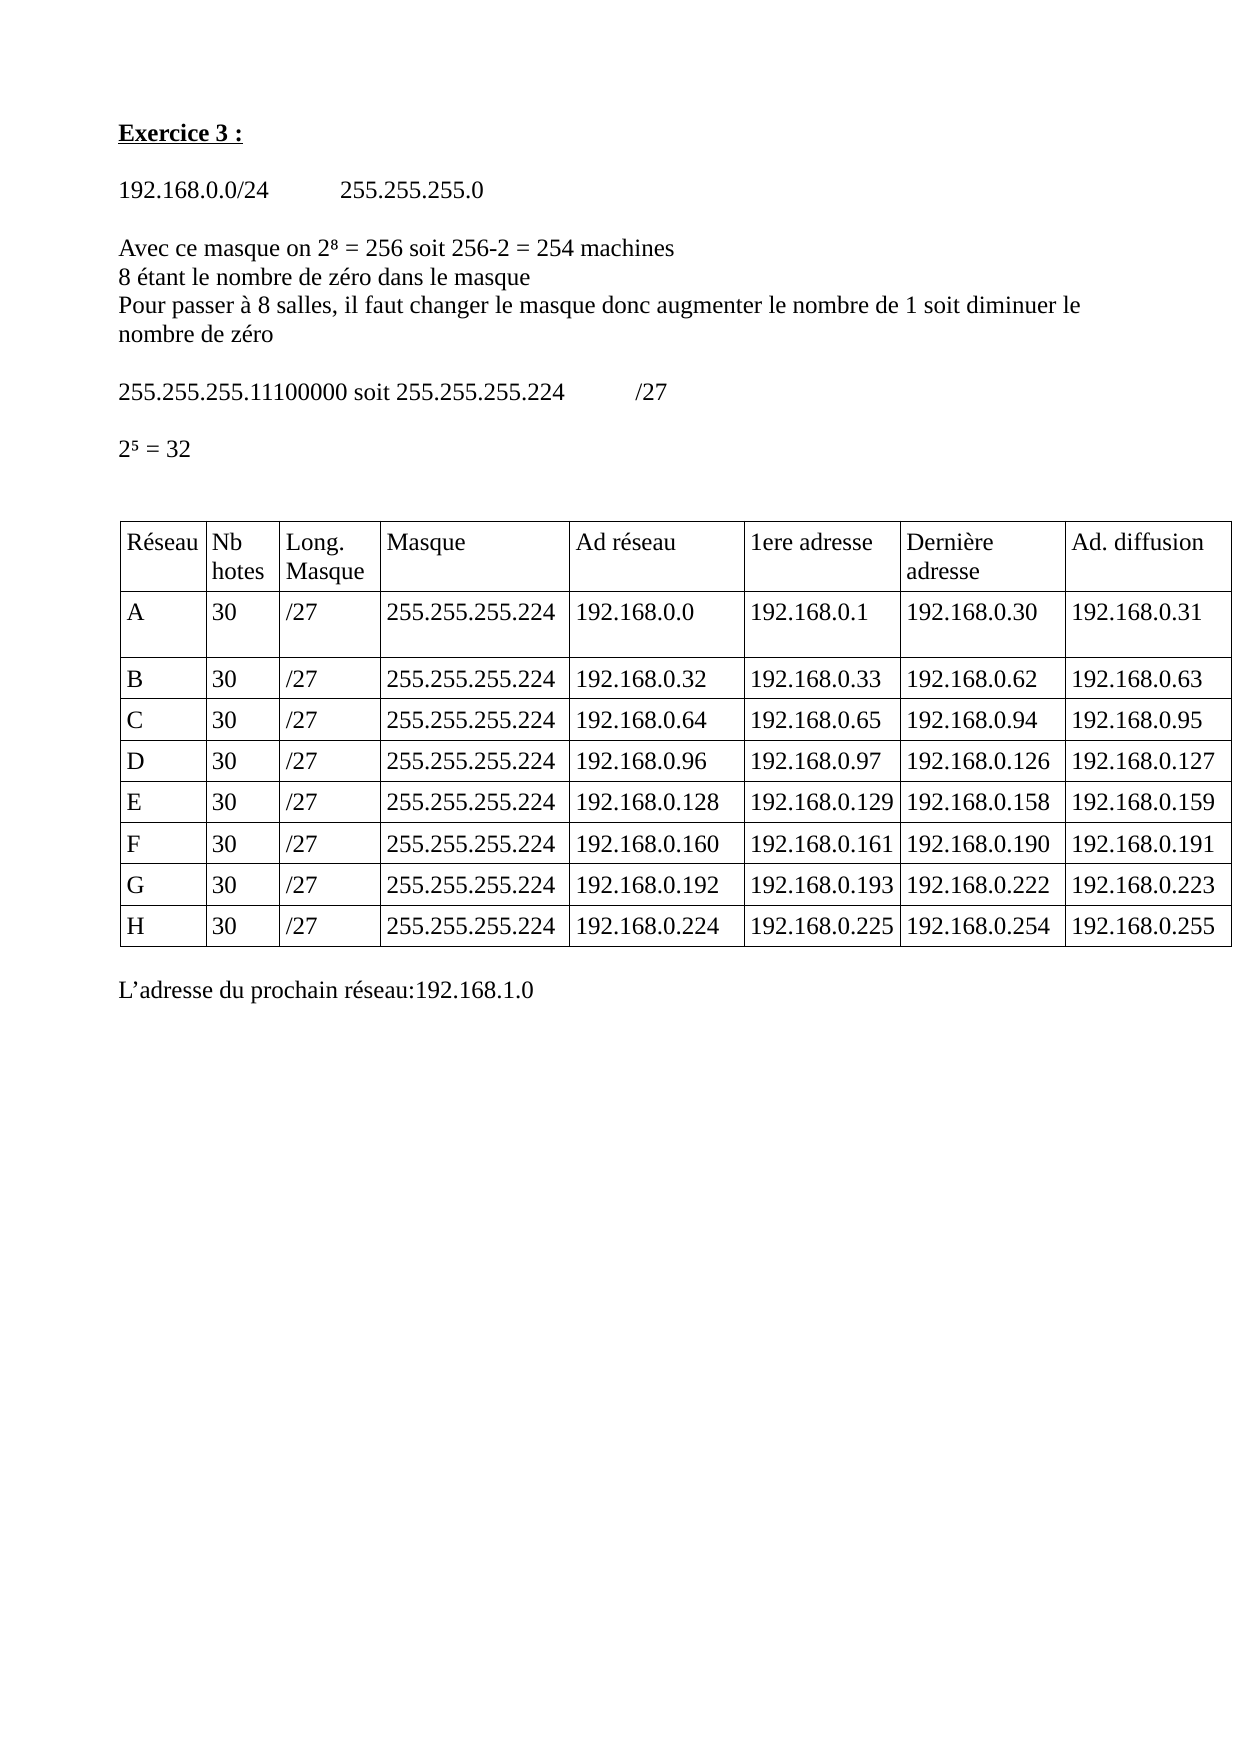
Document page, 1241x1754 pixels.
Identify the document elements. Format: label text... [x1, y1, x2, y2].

table_cell 192.168.0.191 [1066, 823, 1231, 863]
table_cell 192.168.0.32 [570, 658, 744, 698]
table_header Dernière adresse [901, 522, 1065, 591]
table_cell 192.168.0.190 [901, 823, 1065, 863]
table_header Réseau [121, 522, 206, 591]
table_header Ad réseau [570, 522, 744, 591]
table_cell 192.168.0.126 [901, 741, 1065, 781]
table_header Long. Masque [280, 522, 380, 591]
text Exercice 3 : [118, 118, 1122, 147]
table_cell 192.168.0.0 [570, 592, 744, 657]
table_cell 192.168.0.31 [1066, 592, 1231, 657]
table_cell 192.168.0.64 [570, 699, 744, 739]
table_cell 192.168.0.65 [745, 699, 900, 739]
table_cell 192.168.0.63 [1066, 658, 1231, 698]
table_cell /27 [280, 699, 380, 739]
table_cell 192.168.0.225 [745, 906, 900, 946]
table_header Masque [381, 522, 569, 591]
table_cell 30 [207, 699, 279, 739]
table_header Nb hotes [207, 522, 279, 591]
table_cell 30 [207, 823, 279, 863]
table_cell 255.255.255.224 [381, 782, 569, 822]
table_cell 192.168.0.224 [570, 906, 744, 946]
table_cell /27 [280, 782, 380, 822]
table_cell /27 [280, 864, 380, 904]
table_cell 255.255.255.224 [381, 741, 569, 781]
table_cell /27 [280, 906, 380, 946]
table_cell /27 [280, 741, 380, 781]
table_cell 255.255.255.224 [381, 699, 569, 739]
table_cell 192.168.0.62 [901, 658, 1065, 698]
table_header Ad. diffusion [1066, 522, 1231, 591]
table_cell 30 [207, 906, 279, 946]
table_cell B [121, 658, 206, 698]
table_cell 30 [207, 592, 279, 657]
table_cell F [121, 823, 206, 863]
text 2⁵ = 32 [118, 434, 1122, 463]
table_cell 192.168.0.160 [570, 823, 744, 863]
table_cell 192.168.0.95 [1066, 699, 1231, 739]
table_cell 192.168.0.1 [745, 592, 900, 657]
table_cell 30 [207, 864, 279, 904]
table_cell 30 [207, 658, 279, 698]
table_cell 192.168.0.30 [901, 592, 1065, 657]
table_cell 192.168.0.128 [570, 782, 744, 822]
table_cell 192.168.0.158 [901, 782, 1065, 822]
table_cell 192.168.0.193 [745, 864, 900, 904]
table_cell 192.168.0.94 [901, 699, 1065, 739]
table_cell /27 [280, 823, 380, 863]
text 192.168.0.0/24 255.255.255.0 [118, 176, 1122, 204]
table_cell 255.255.255.224 [381, 864, 569, 904]
table_cell 192.168.0.97 [745, 741, 900, 781]
table_cell /27 [280, 658, 380, 698]
table_cell 192.168.0.161 [745, 823, 900, 863]
text L’adresse du prochain réseau:192.168.1.0 [118, 976, 1122, 1004]
text 255.255.255.11100000 soit 255.255.255.224 /27 [118, 377, 1122, 406]
table_cell 30 [207, 782, 279, 822]
table_cell 192.168.0.223 [1066, 864, 1231, 904]
table_cell 192.168.0.254 [901, 906, 1065, 946]
table_cell H [121, 906, 206, 946]
table_cell 192.168.0.222 [901, 864, 1065, 904]
text Pour passer à 8 salles, il faut changer le masque donc augmenter le nombre de 1 soit diminuer le nombre de zéro [118, 291, 1122, 348]
table_cell C [121, 699, 206, 739]
text 8 étant le nombre de zéro dans le masque [118, 262, 1122, 291]
table_cell 192.168.0.33 [745, 658, 900, 698]
table_cell A [121, 592, 206, 657]
table_cell 192.168.0.127 [1066, 741, 1231, 781]
table_cell D [121, 741, 206, 781]
table_cell 255.255.255.224 [381, 592, 569, 657]
text Avec ce masque on 2⁸ = 256 soit 256-2 = 254 machines [118, 233, 1122, 262]
table_cell 255.255.255.224 [381, 823, 569, 863]
table_cell 30 [207, 741, 279, 781]
table_cell 192.168.0.159 [1066, 782, 1231, 822]
table_cell 192.168.0.255 [1066, 906, 1231, 946]
table_cell 192.168.0.192 [570, 864, 744, 904]
table_cell /27 [280, 592, 380, 657]
table_cell 255.255.255.224 [381, 906, 569, 946]
table_cell 255.255.255.224 [381, 658, 569, 698]
table_header 1ere adresse [745, 522, 900, 591]
table_cell 192.168.0.96 [570, 741, 744, 781]
table_cell E [121, 782, 206, 822]
table_cell 192.168.0.129 [745, 782, 900, 822]
table_cell G [121, 864, 206, 904]
